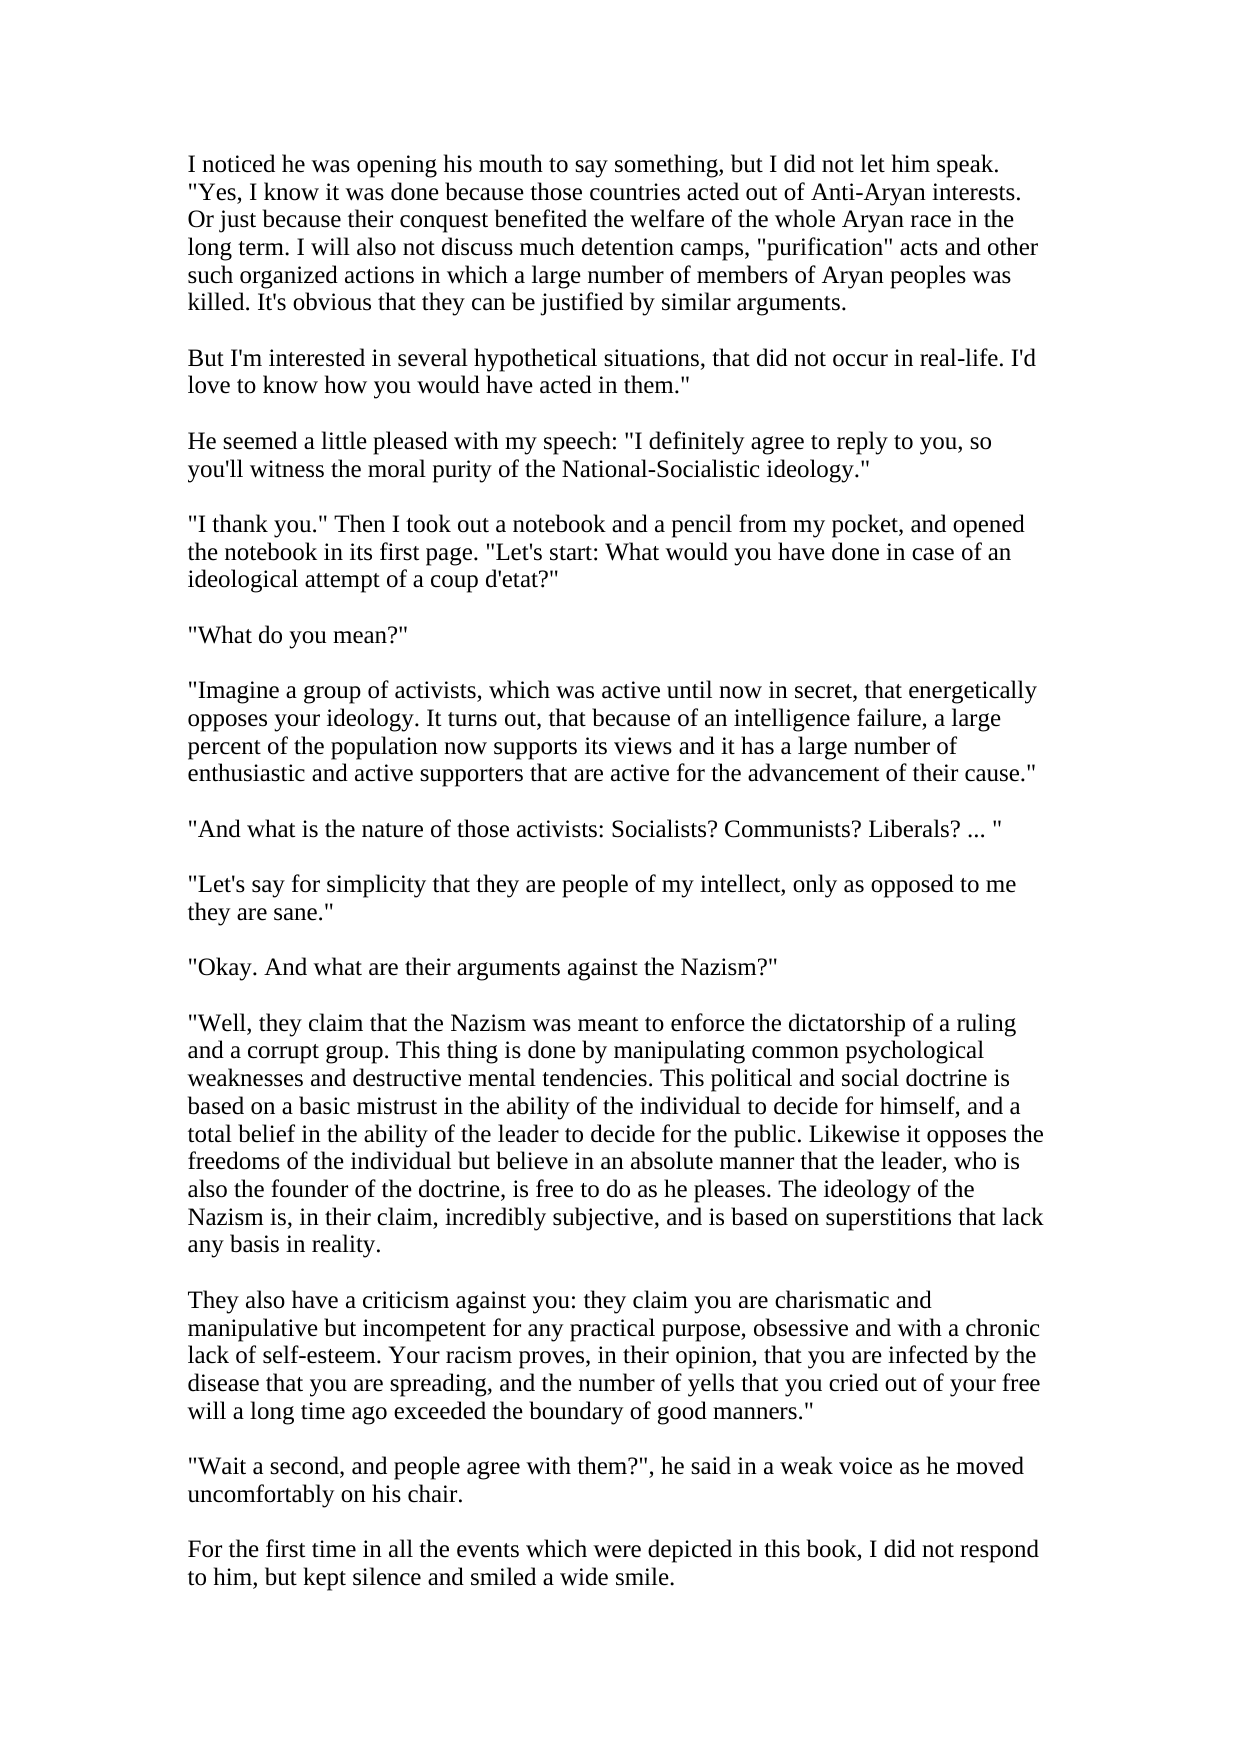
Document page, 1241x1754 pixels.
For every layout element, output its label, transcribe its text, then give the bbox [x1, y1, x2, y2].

text He seemed a little pleased with my speech: "I definitely agree to reply to you, so you'll witness the moral purity of the National-Socialistic ideology." [187, 427, 1053, 482]
text "Well, they claim that the Nazism was meant to enforce the dictatorship of a ruling and a corrupt group. This thing is done by manipulating common psychological weaknesses and destructive mental tendencies. This political and social doctrine is based on a basic mistrust in the ability of the individual to decide for himself, and a total belief in the ability of the leader to decide for the public. Likewise it opposes the freedoms of the individual but believe in an absolute manner that the leader, who is also the founder of the doctrine, is free to do as he pleases. The ideology of the Nazism is, in their claim, incredibly subjective, and is based on superstitions that lack any basis in reality. [187, 1009, 1053, 1258]
text "What do you mean?" [187, 621, 1053, 649]
text "I thank you." Then I took out a notebook and a pencil from my pocket, and opened the notebook in its first page. "Let's start: What would you have done in case of an ideological attempt of a coup d'etat?" [187, 510, 1053, 593]
text For the first time in all the events which were depicted in this book, I did not respond to him, but kept silence and smiled a wide smile. [187, 1535, 1053, 1591]
text "Let's say for simplicity that they are people of my intellect, only as opposed to me they are sane." [187, 870, 1053, 926]
text "Imagine a group of activists, which was active until now in secret, that energetically opposes your ideology. It turns out, that because of an intelligence failure, a large percent of the population now supports its views and it has a large number of enthusiastic and active supporters that are active for the advancement of their cause." [187, 676, 1053, 787]
text But I'm interested in several hypothetical situations, that did not occur in real-life. I'd love to know how you would have acted in them." [187, 344, 1053, 399]
text "Okay. And what are their arguments against the Nazism?" [187, 953, 1053, 981]
text I noticed he was opening his mouth to say something, but I did not let him speak. "Yes, I know it was done because those countries acted out of Anti-Aryan interests. Or just because their conquest benefited the welfare of the whole Aryan race in the long term. I will also not discuss much detention camps, "purification" acts and other such organized actions in which a large number of members of Aryan peoples was killed. It's obvious that they can be justified by similar arguments. [187, 150, 1053, 316]
text "And what is the nature of those activists: Socialists? Communists? Liberals? ... " [187, 815, 1053, 843]
text They also have a criticism against you: they claim you are charismatic and manipulative but incompetent for any practical purpose, obsessive and with a chronic lack of self-esteem. Your racism proves, in their opinion, that you are infected by the disease that you are spreading, and the number of yells that you cried out of your free will a long time ago exceeded the boundary of good manners." [187, 1286, 1053, 1424]
text "Wait a second, and people agree with them?", he said in a weak voice as he moved uncomfortably on his chair. [187, 1452, 1053, 1508]
